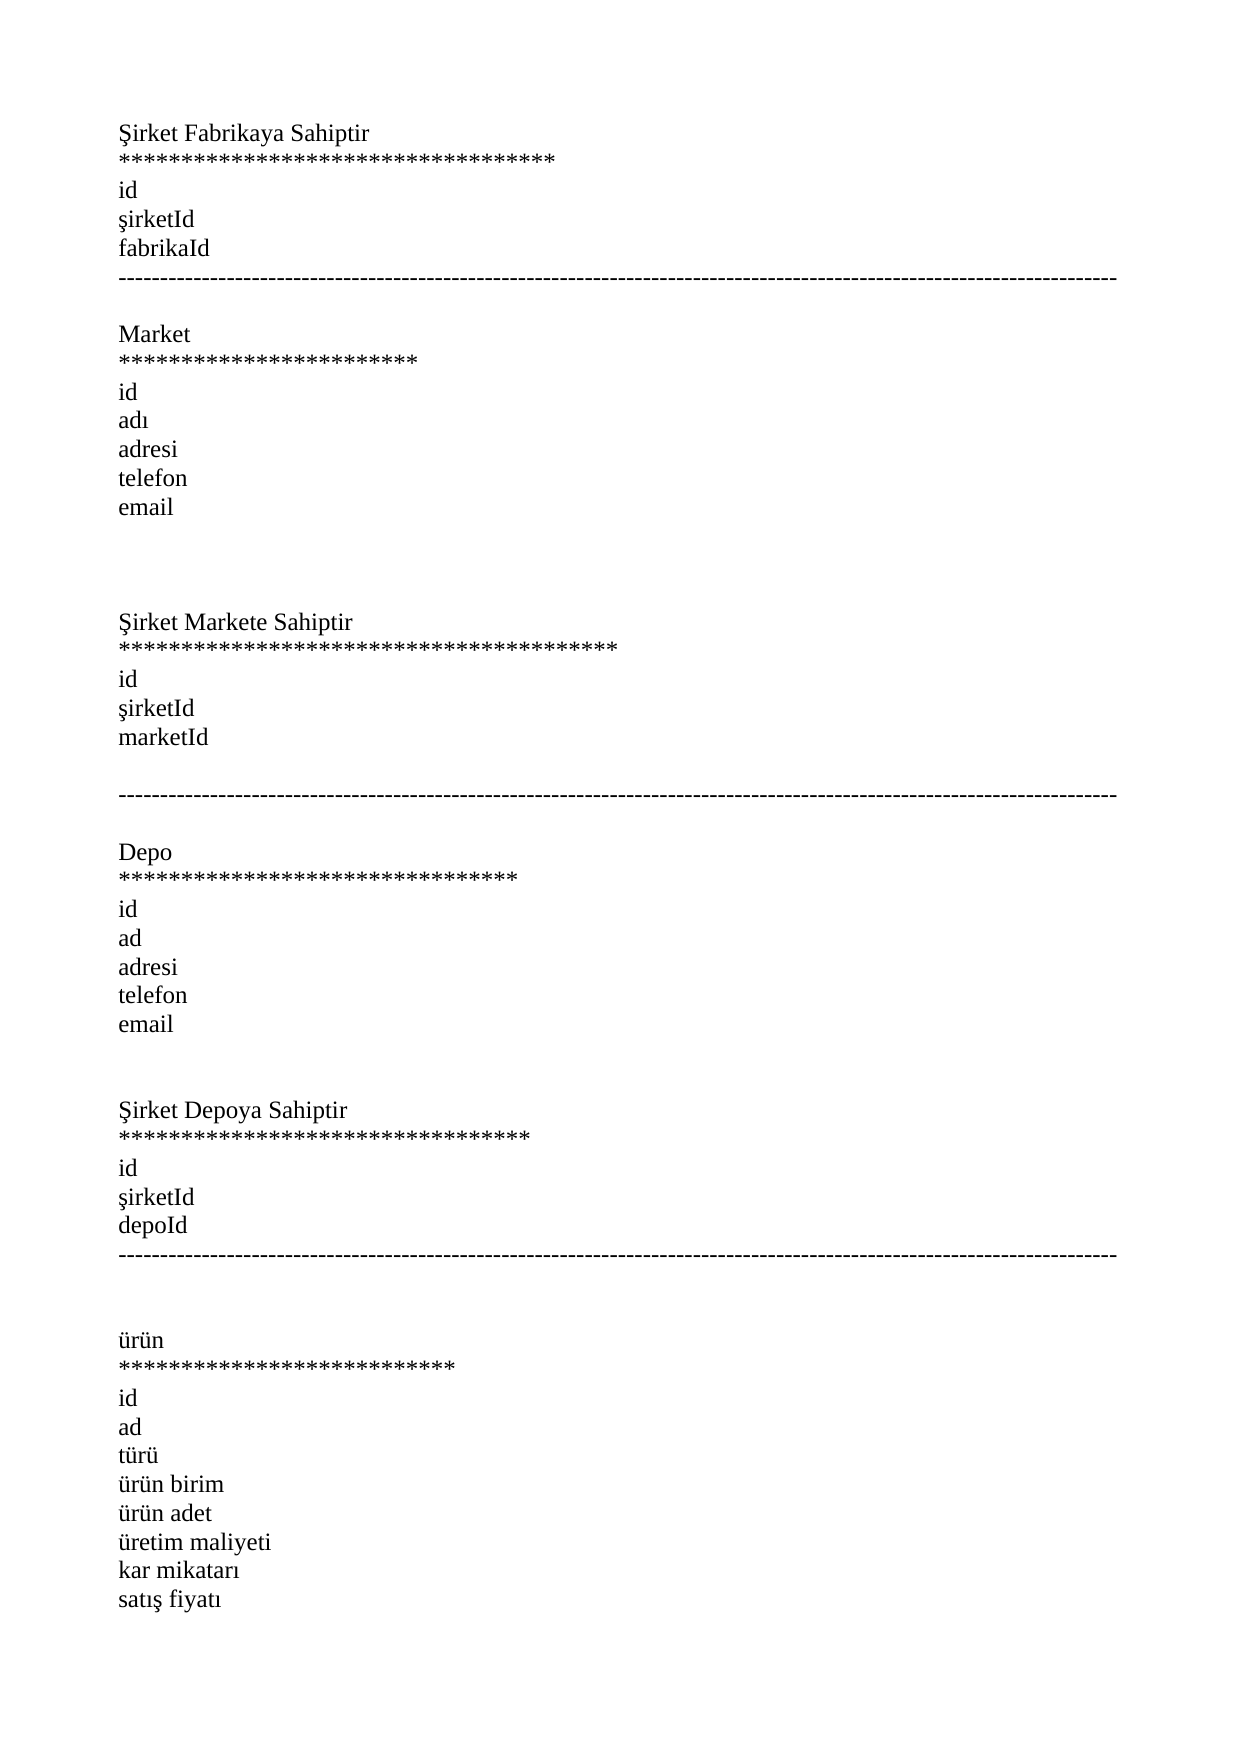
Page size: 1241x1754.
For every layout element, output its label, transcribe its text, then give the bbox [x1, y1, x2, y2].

text telefon [118, 981, 1122, 1009]
text id [118, 1153, 1122, 1182]
text email [118, 492, 1122, 521]
text ******************************** [118, 866, 1122, 894]
text id [118, 1383, 1122, 1412]
text ürün adet [118, 1498, 1122, 1527]
text ürün [118, 1326, 1122, 1354]
text ------------------------------------------------------------------------------------------------------------------------ [118, 262, 1122, 291]
text *********************************** [118, 147, 1122, 176]
text ************************ [118, 348, 1122, 377]
text ad [118, 923, 1122, 952]
text ------------------------------------------------------------------------------------------------------------------------ [118, 1239, 1122, 1268]
text Şirket Fabrikaya Sahiptir [118, 118, 1122, 147]
text fabrikaId [118, 233, 1122, 262]
text telefon [118, 463, 1122, 492]
text satış fiyatı [118, 1584, 1122, 1613]
text adresi [118, 434, 1122, 463]
text ürün birim [118, 1469, 1122, 1498]
text id [118, 377, 1122, 406]
text ------------------------------------------------------------------------------------------------------------------------ [118, 779, 1122, 808]
text email [118, 1009, 1122, 1038]
text Market [118, 319, 1122, 348]
text ad [118, 1412, 1122, 1441]
text Şirket Depoya Sahiptir [118, 1096, 1122, 1124]
text depoId [118, 1211, 1122, 1239]
text türü [118, 1441, 1122, 1469]
text adı [118, 406, 1122, 434]
text şirketId [118, 693, 1122, 722]
text şirketId [118, 204, 1122, 233]
text şirketId [118, 1182, 1122, 1211]
text id [118, 664, 1122, 693]
text id [118, 176, 1122, 204]
text ********************************* [118, 1124, 1122, 1153]
text Şirket Markete Sahiptir [118, 607, 1122, 636]
text Depo [118, 837, 1122, 866]
text kar mikatarı [118, 1556, 1122, 1584]
text marketId [118, 722, 1122, 751]
text id [118, 894, 1122, 923]
text üretim maliyeti [118, 1527, 1122, 1556]
text *************************** [118, 1354, 1122, 1383]
text **************************************** [118, 636, 1122, 664]
text adresi [118, 952, 1122, 981]
